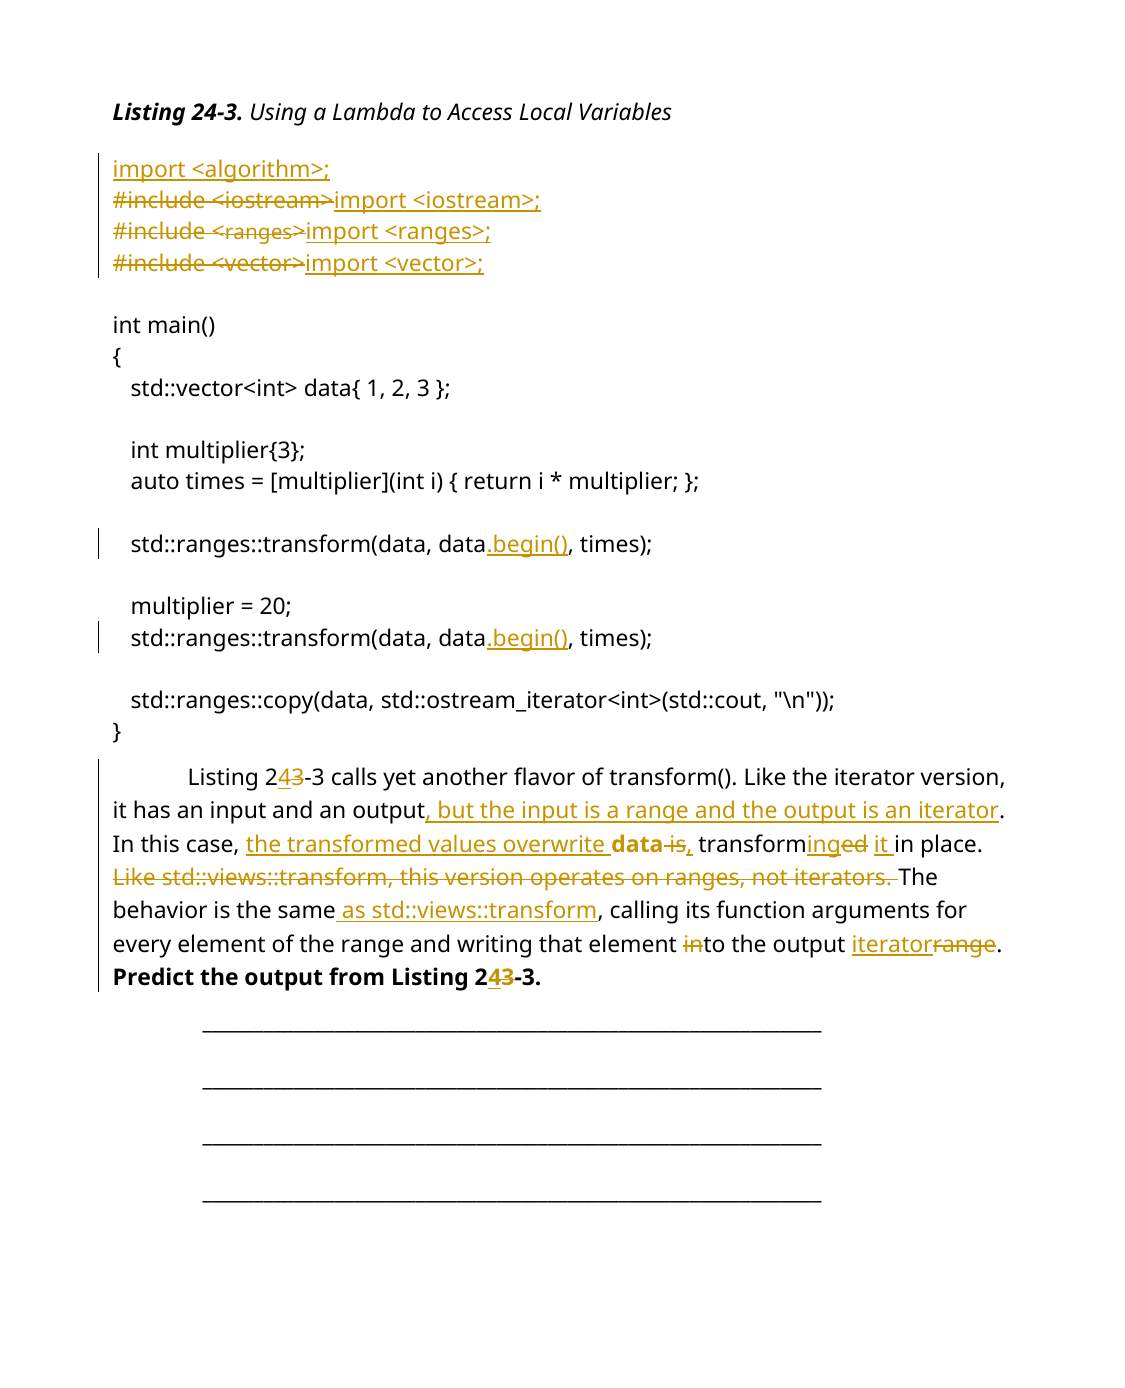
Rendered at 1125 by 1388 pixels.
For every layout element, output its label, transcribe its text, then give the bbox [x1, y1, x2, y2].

text std::ranges::copy(data, std::ostream_iterator<int>(std::cout, "\n")); [112, 684, 1012, 715]
text int multiplier{3}; [112, 434, 1012, 465]
text import <vector>; [112, 246, 1012, 278]
text { [112, 340, 1012, 371]
list _____________________________________________________________ [202, 1005, 1012, 1036]
text std::ranges::transform(data, data.begin(), times); [112, 621, 1012, 653]
text import <iostream>; [112, 184, 1012, 215]
list _____________________________________________________________ [202, 1118, 1012, 1149]
text int main() [112, 309, 1012, 340]
list _____________________________________________________________ [202, 1175, 1012, 1206]
text Listing 24-3 calls yet another flavor of transform(). Like the iterator version, it has an input and an output, but the input is a range and the output is an iterator. In this case, the transformed values overwrite data, transforming it in place. The behavior is the same as std::views::transform, calling its function arguments for every element of the range and writing that element to the output iterator. Predict the output from Listing 24-3. [112, 759, 1012, 992]
text std::vector<int> data{ 1, 2, 3 }; [112, 371, 1012, 403]
text multiplier = 20; [112, 590, 1012, 621]
text std::ranges::transform(data, data.begin(), times); [112, 528, 1012, 559]
text } [112, 715, 1012, 746]
text auto times = [multiplier](int i) { return i * multiplier; }; [112, 465, 1012, 496]
text import <ranges>; [112, 215, 1012, 246]
text Listing 24-3. Using a Lambda to Access Local Variables [112, 96, 1012, 127]
list _____________________________________________________________ [202, 1062, 1012, 1093]
text import <algorithm>; [112, 153, 1012, 184]
